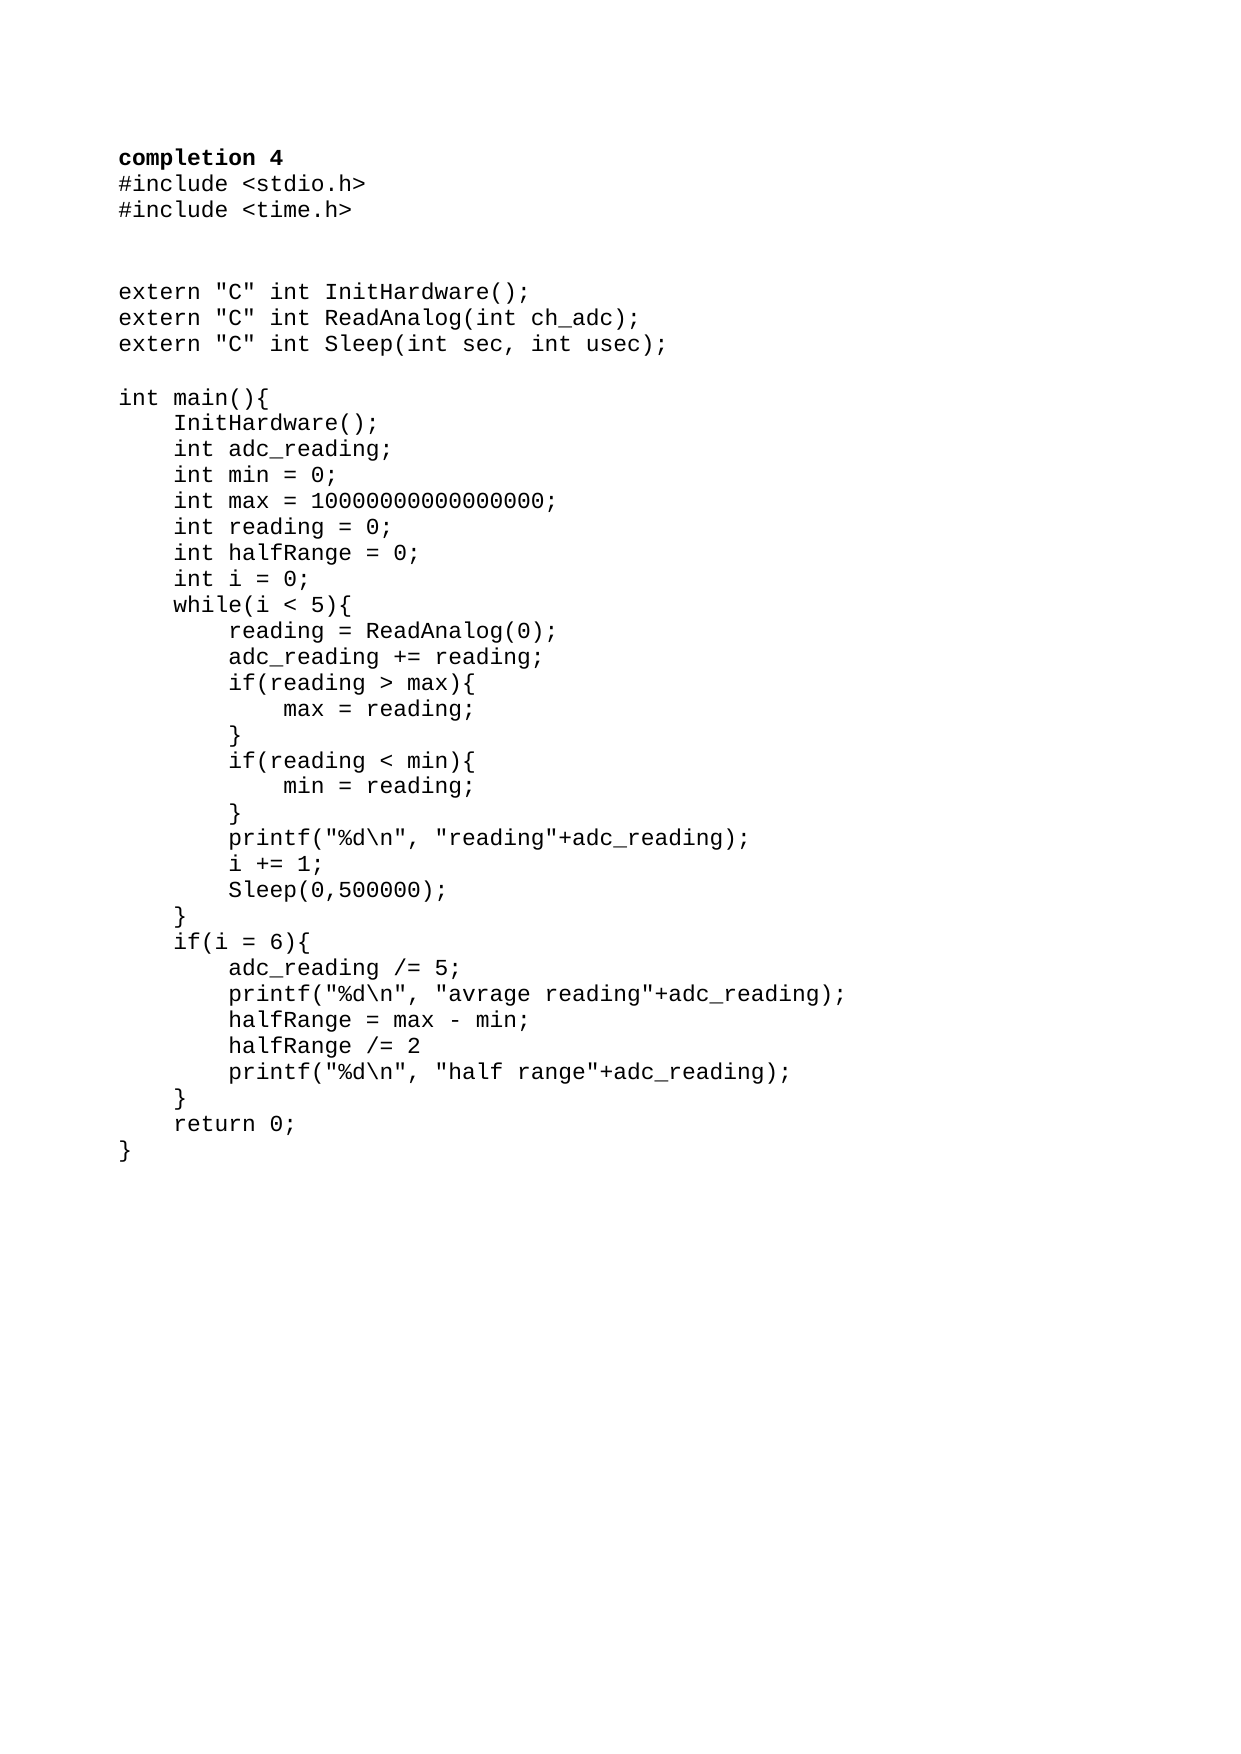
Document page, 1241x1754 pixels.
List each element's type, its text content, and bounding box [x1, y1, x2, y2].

text #include <stdio.h> [118, 172, 1122, 198]
text int max = 10000000000000000; [118, 489, 1122, 516]
text extern "C" int InitHardware(); [118, 280, 1122, 306]
text int halfRange = 0; [118, 541, 1122, 567]
text completion 4 [118, 146, 1122, 172]
text reading = ReadAnalog(0); [118, 619, 1122, 645]
text max = reading; [118, 697, 1122, 723]
text printf("%d\n", "half range"+adc_reading); [118, 1060, 1122, 1086]
text } [118, 1138, 1122, 1164]
text halfRange /= 2 [118, 1034, 1122, 1060]
text Sleep(0,500000); [118, 879, 1122, 904]
text int main(){ [118, 386, 1122, 412]
text i += 1; [118, 853, 1122, 879]
text } [118, 723, 1122, 749]
text adc_reading /= 5; [118, 956, 1122, 982]
text return 0; [118, 1112, 1122, 1138]
text extern "C" int Sleep(int sec, int usec); [118, 332, 1122, 358]
text extern "C" int ReadAnalog(int ch_adc); [118, 306, 1122, 332]
text if(reading > max){ [118, 671, 1122, 697]
text int i = 0; [118, 567, 1122, 593]
text if(i = 6){ [118, 931, 1122, 956]
text while(i < 5){ [118, 593, 1122, 619]
text } [118, 904, 1122, 931]
text halfRange = max - min; [118, 1008, 1122, 1034]
text InitHardware(); [118, 412, 1122, 438]
text } [118, 1086, 1122, 1112]
text } [118, 801, 1122, 827]
text int min = 0; [118, 464, 1122, 489]
text min = reading; [118, 775, 1122, 801]
text #include <time.h> [118, 198, 1122, 224]
text int reading = 0; [118, 516, 1122, 541]
text printf("%d\n", "reading"+adc_reading); [118, 827, 1122, 853]
text printf("%d\n", "avrage reading"+adc_reading); [118, 982, 1122, 1008]
text int adc_reading; [118, 438, 1122, 464]
text if(reading < min){ [118, 749, 1122, 775]
text adc_reading += reading; [118, 645, 1122, 671]
